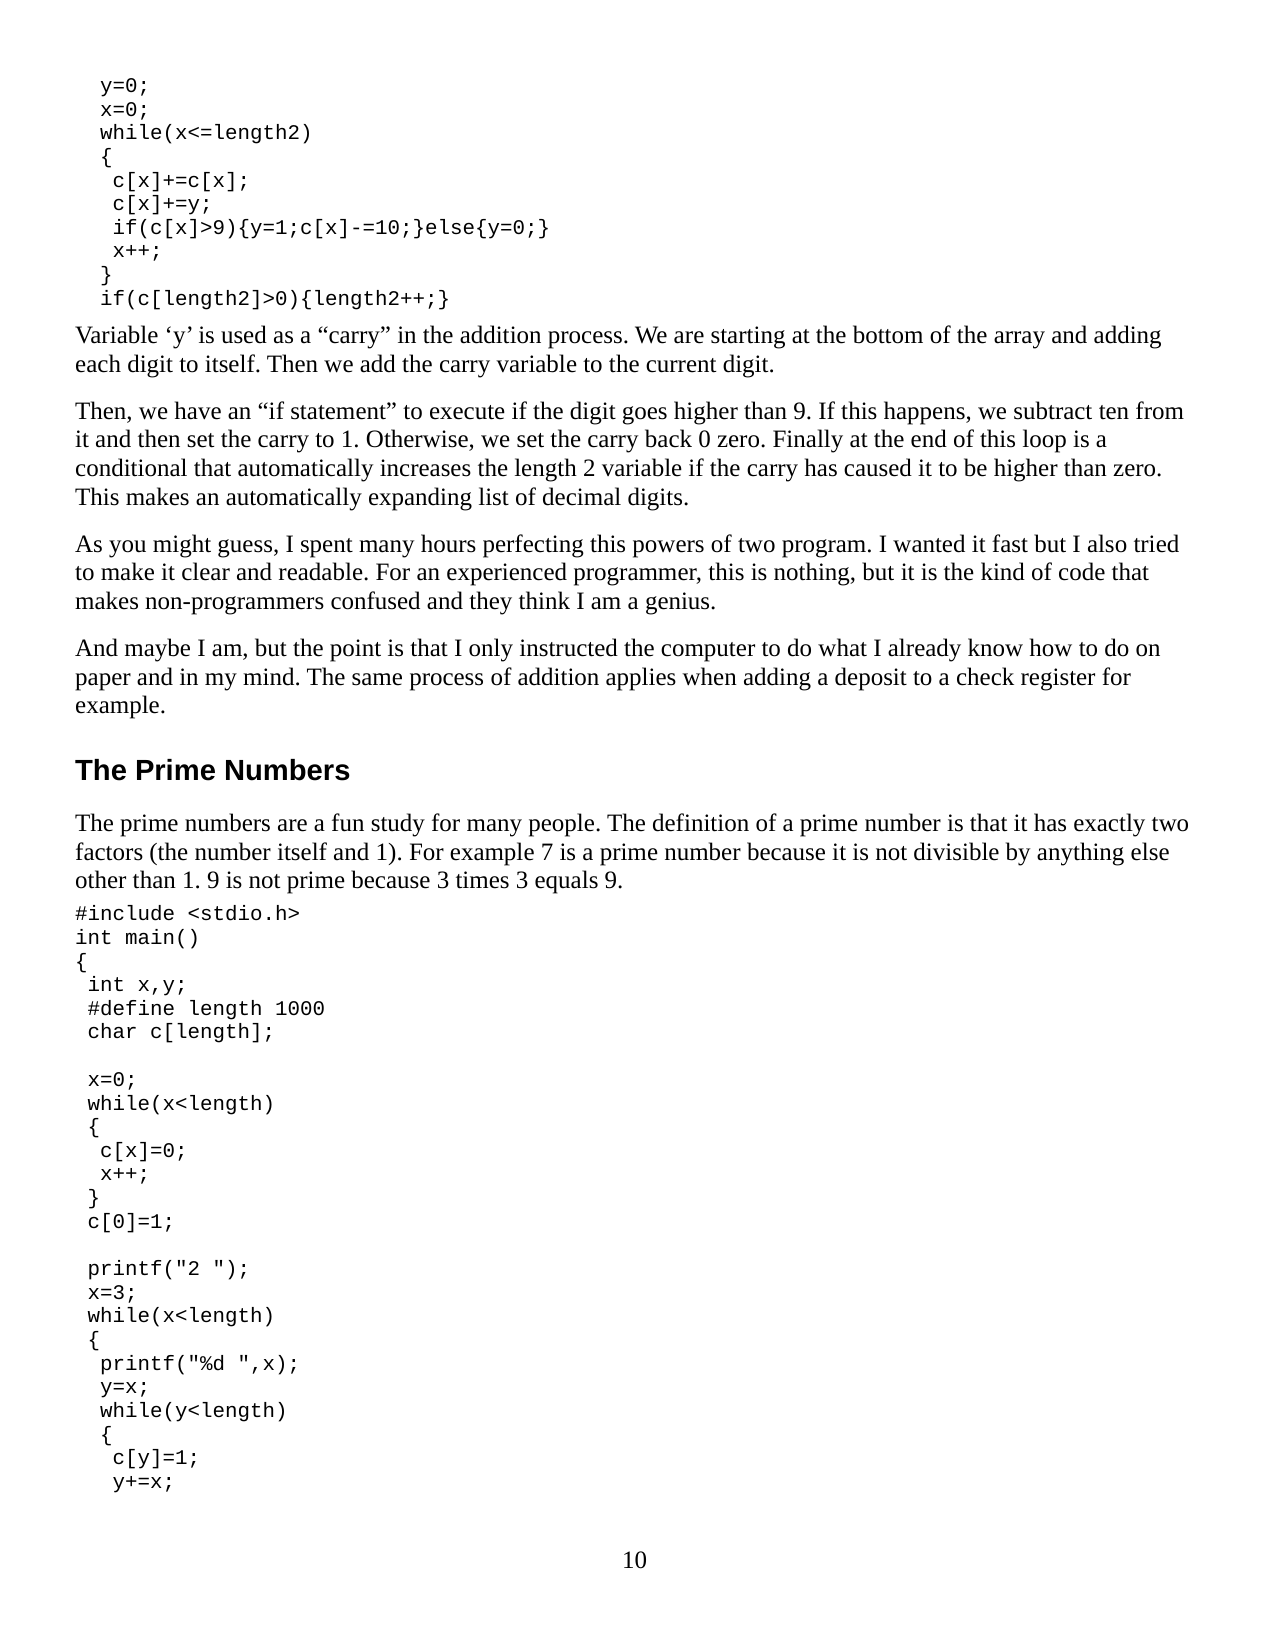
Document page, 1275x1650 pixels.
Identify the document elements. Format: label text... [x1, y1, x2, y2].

text y=x; [75, 1376, 1200, 1400]
text x++; [75, 241, 1200, 264]
text x=0; [75, 1069, 1200, 1092]
text And maybe I am, but the point is that I only instructed the computer to do what I already know how to do on paper and in my mind. The same process of addition applies when adding a deposit to a check register for example. [75, 633, 1200, 719]
text #include <stdio.h> [75, 903, 1200, 927]
text char c[length]; [75, 1022, 1200, 1045]
text { [75, 1423, 1200, 1447]
text x=3; [75, 1282, 1200, 1305]
text } [75, 264, 1200, 288]
text } [75, 1187, 1200, 1211]
text Variable ‘y’ is used as a “carry” in the addition process. We are starting at the bottom of the array and adding each digit to itself. Then we add the carry variable to the current digit. [75, 320, 1200, 378]
text The prime numbers are a fun study for many people. The definition of a prime number is that it has exactly two factors (the number itself and 1). For example 7 is a prime number because it is not divisible by anything else other than 1. 9 is not prime because 3 times 3 equals 9. [75, 808, 1200, 894]
text c[x]=0; [75, 1140, 1200, 1163]
text y=0; [75, 75, 1200, 99]
text while(x<length) [75, 1092, 1200, 1116]
subtitle The Prime Numbers [75, 753, 1200, 787]
text x=0; [75, 99, 1200, 122]
text Then, we have an “if statement” to execute if the digit goes higher than 9. If this happens, we subtract ten from it and then set the carry to 1. Otherwise, we set the carry back 0 zero. Finally at the end of this loop is a conditional that automatically increases the length 2 variable if the carry has caused it to be higher than zero. This makes an automatically expanding list of decimal digits. [75, 396, 1200, 511]
text int x,y; [75, 974, 1200, 998]
text while(x<length) [75, 1305, 1200, 1329]
text c[x]+=y; [75, 193, 1200, 217]
text #define length 1000 [75, 998, 1200, 1022]
text y+=x; [75, 1471, 1200, 1494]
text c[x]+=c[x]; [75, 169, 1200, 193]
text if(c[x]>9){y=1;c[x]-=10;}else{y=0;} [75, 217, 1200, 241]
text { [75, 951, 1200, 974]
text x++; [75, 1163, 1200, 1187]
text while(y<length) [75, 1400, 1200, 1423]
text if(c[length2]>0){length2++;} [75, 288, 1200, 311]
text { [75, 1116, 1200, 1140]
text int main() [75, 927, 1200, 951]
text while(x<=length2) [75, 122, 1200, 146]
text c[0]=1; [75, 1211, 1200, 1234]
text printf("%d ",x); [75, 1353, 1200, 1376]
text { [75, 1329, 1200, 1353]
text c[y]=1; [75, 1447, 1200, 1471]
text { [75, 146, 1200, 169]
text printf("2 "); [75, 1258, 1200, 1282]
text As you might guess, I spent many hours perfecting this powers of two program. I wanted it fast but I also tried to make it clear and readable. For an experienced programmer, this is nothing, but it is the kind of code that makes non-programmers confused and they think I am a genius. [75, 529, 1200, 615]
